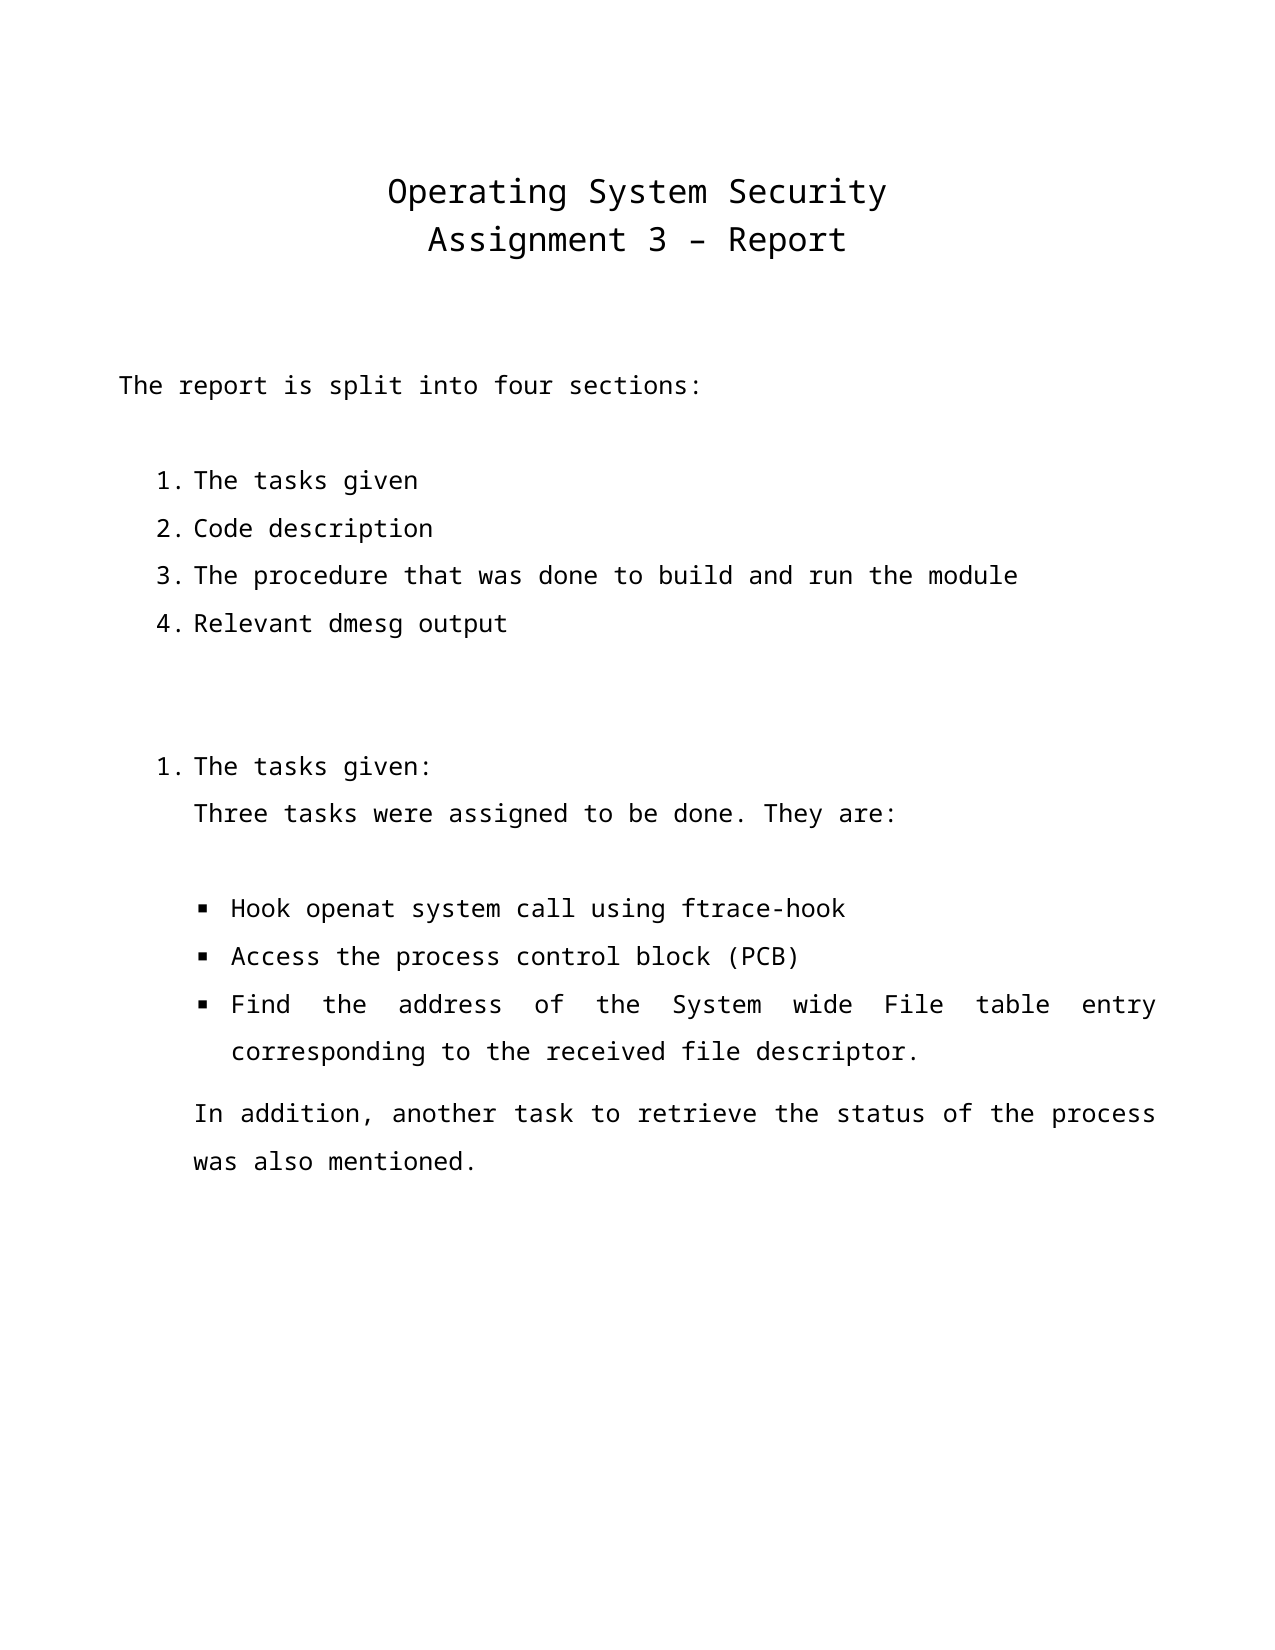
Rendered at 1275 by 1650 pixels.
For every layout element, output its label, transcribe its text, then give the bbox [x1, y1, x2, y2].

list The tasks given: [156, 737, 1157, 784]
list Code description [156, 499, 1157, 547]
list Relevant dmesg output [156, 594, 1157, 642]
text Operating System Security [118, 166, 1157, 213]
list The procedure that was done to build and run the module [156, 547, 1157, 594]
text Assignment 3 – Report [118, 213, 1157, 261]
list Find the address of the System wide File table entry corresponding to the received file descriptor. [193, 975, 1157, 1070]
list The tasks given [156, 451, 1157, 499]
list Access the process control block (PCB) [193, 927, 1157, 975]
text The report is split into four sections: [118, 356, 1157, 404]
list Hook openat system call using ftrace-hook [193, 880, 1157, 927]
text In addition, another task to retrieve the status of the process was also mentioned. [193, 1085, 1157, 1180]
list Three tasks were assigned to be done. They are: [156, 784, 1157, 832]
